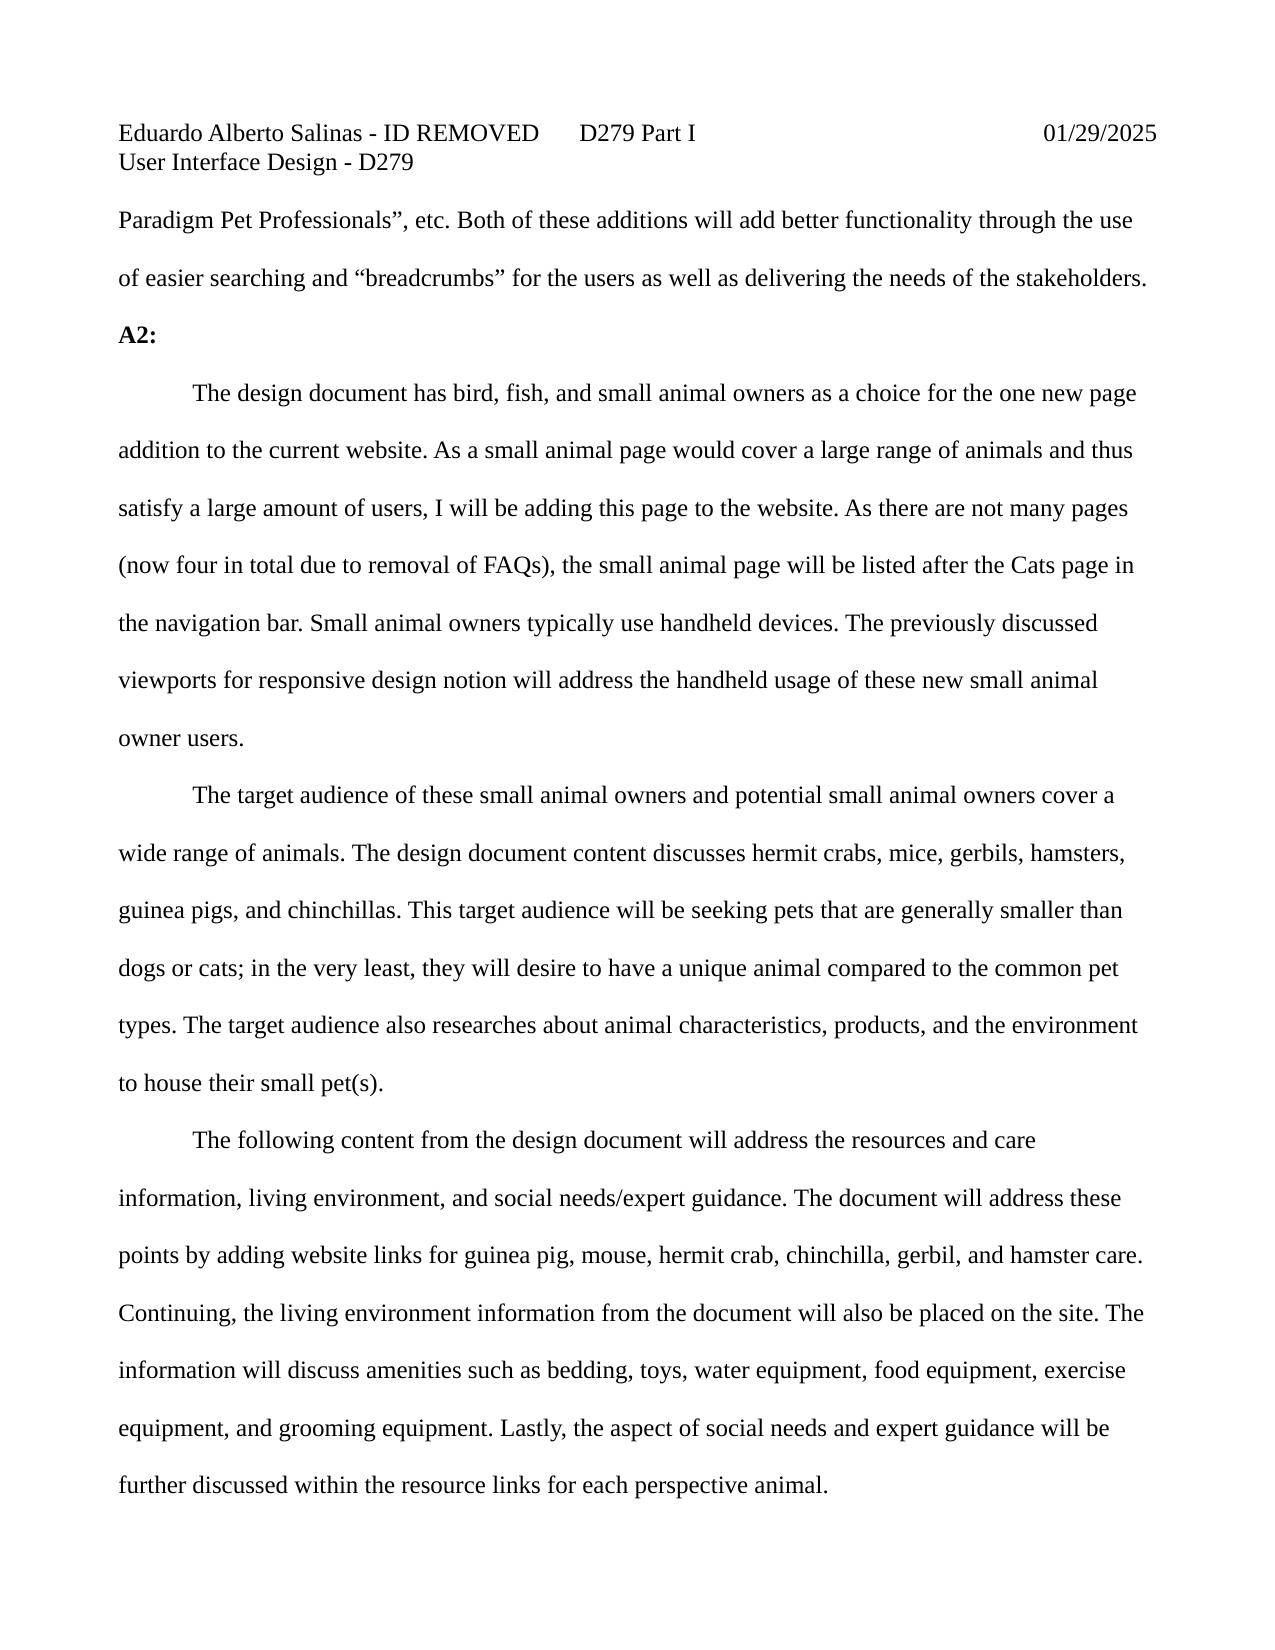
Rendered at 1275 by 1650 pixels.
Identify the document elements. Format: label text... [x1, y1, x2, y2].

text The design document has bird, fish, and small animal owners as a choice for the one new page addition to the current website. As a small animal page would cover a large range of animals and thus satisfy a large amount of users, I will be adding this page to the website. As there are not many pages (now four in total due to removal of FAQs), the small animal page will be listed after the Cats page in the navigation bar. Small animal owners typically use handheld devices. The previously discussed viewports for responsive design notion will address the handheld usage of these new small animal owner users. [118, 378, 1157, 751]
text Paradigm Pet Professionals”, etc. Both of these additions will add better functionality through the use of easier searching and “breadcrumbs” for the users as well as delivering the needs of the stakeholders. [118, 205, 1157, 291]
text A2: [118, 320, 1157, 349]
text The target audience of these small animal owners and potential small animal owners cover a wide range of animals. The design document content discusses hermit crabs, mice, gerbils, hamsters, guinea pigs, and chinchillas. This target audience will be seeking pets that are generally smaller than dogs or cats; in the very least, they will desire to have a unique animal compared to the common pet types. The target audience also researches about animal characteristics, products, and the environment to house their small pet(s). [118, 780, 1157, 1096]
text The following content from the design document will address the resources and care information, living environment, and social needs/expert guidance. The document will address these points by adding website links for guinea pig, mouse, hermit crab, chinchilla, gerbil, and hamster care. Continuing, the living environment information from the document will also be placed on the site. The information will discuss amenities such as bedding, toys, water equipment, food equipment, exercise equipment, and grooming equipment. Lastly, the aspect of social needs and expert guidance will be further discussed within the resource links for each perspective animal. [118, 1125, 1157, 1499]
